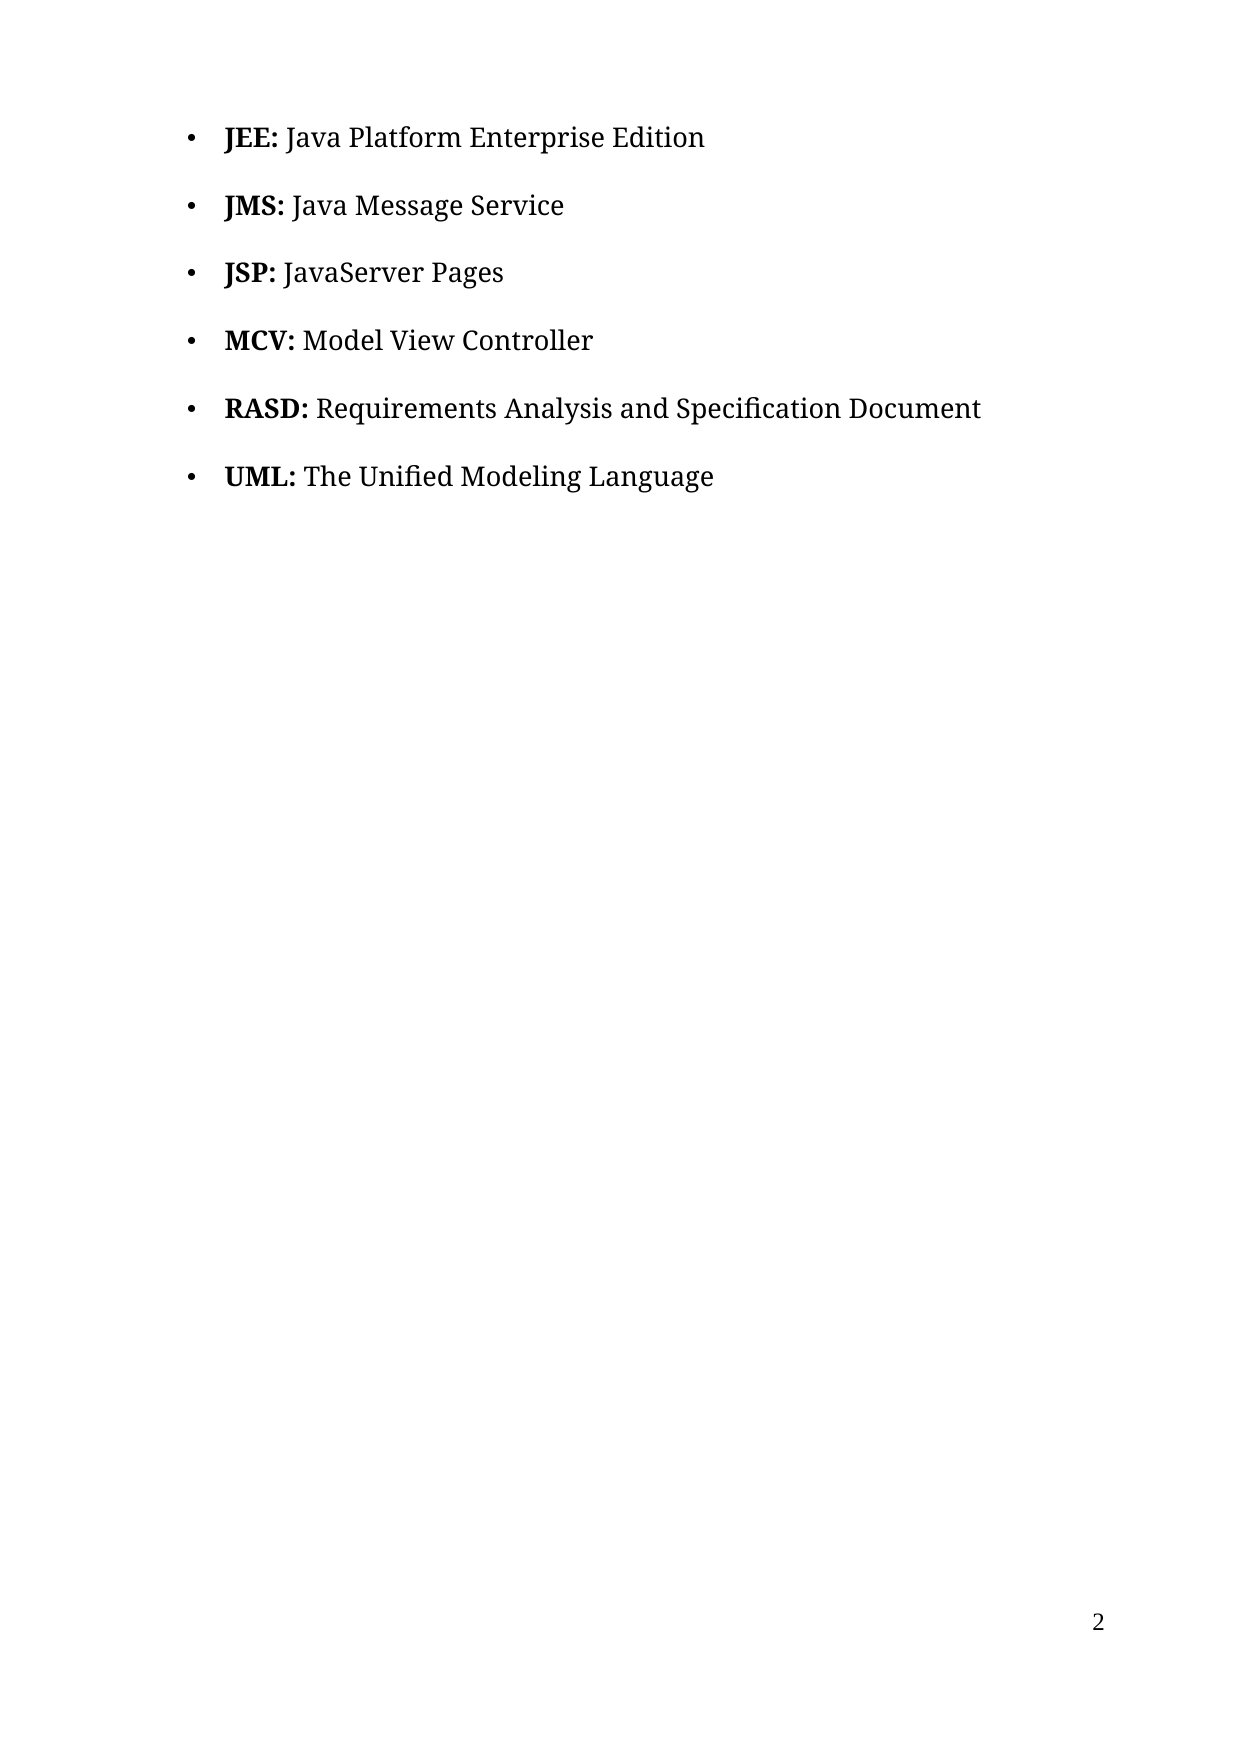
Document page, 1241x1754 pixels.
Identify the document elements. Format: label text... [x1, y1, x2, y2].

list JEE: Java Platform Enterprise Edition [187, 118, 1104, 155]
list UML: The Unified Modeling Language [187, 457, 1104, 494]
list MCV: Model View Controller [187, 322, 1104, 358]
list RASD: Requirements Analysis and Specification Document [187, 389, 1104, 426]
list JSP: JavaServer Pages [187, 254, 1104, 291]
list JMS: Java Message Service [187, 186, 1104, 223]
